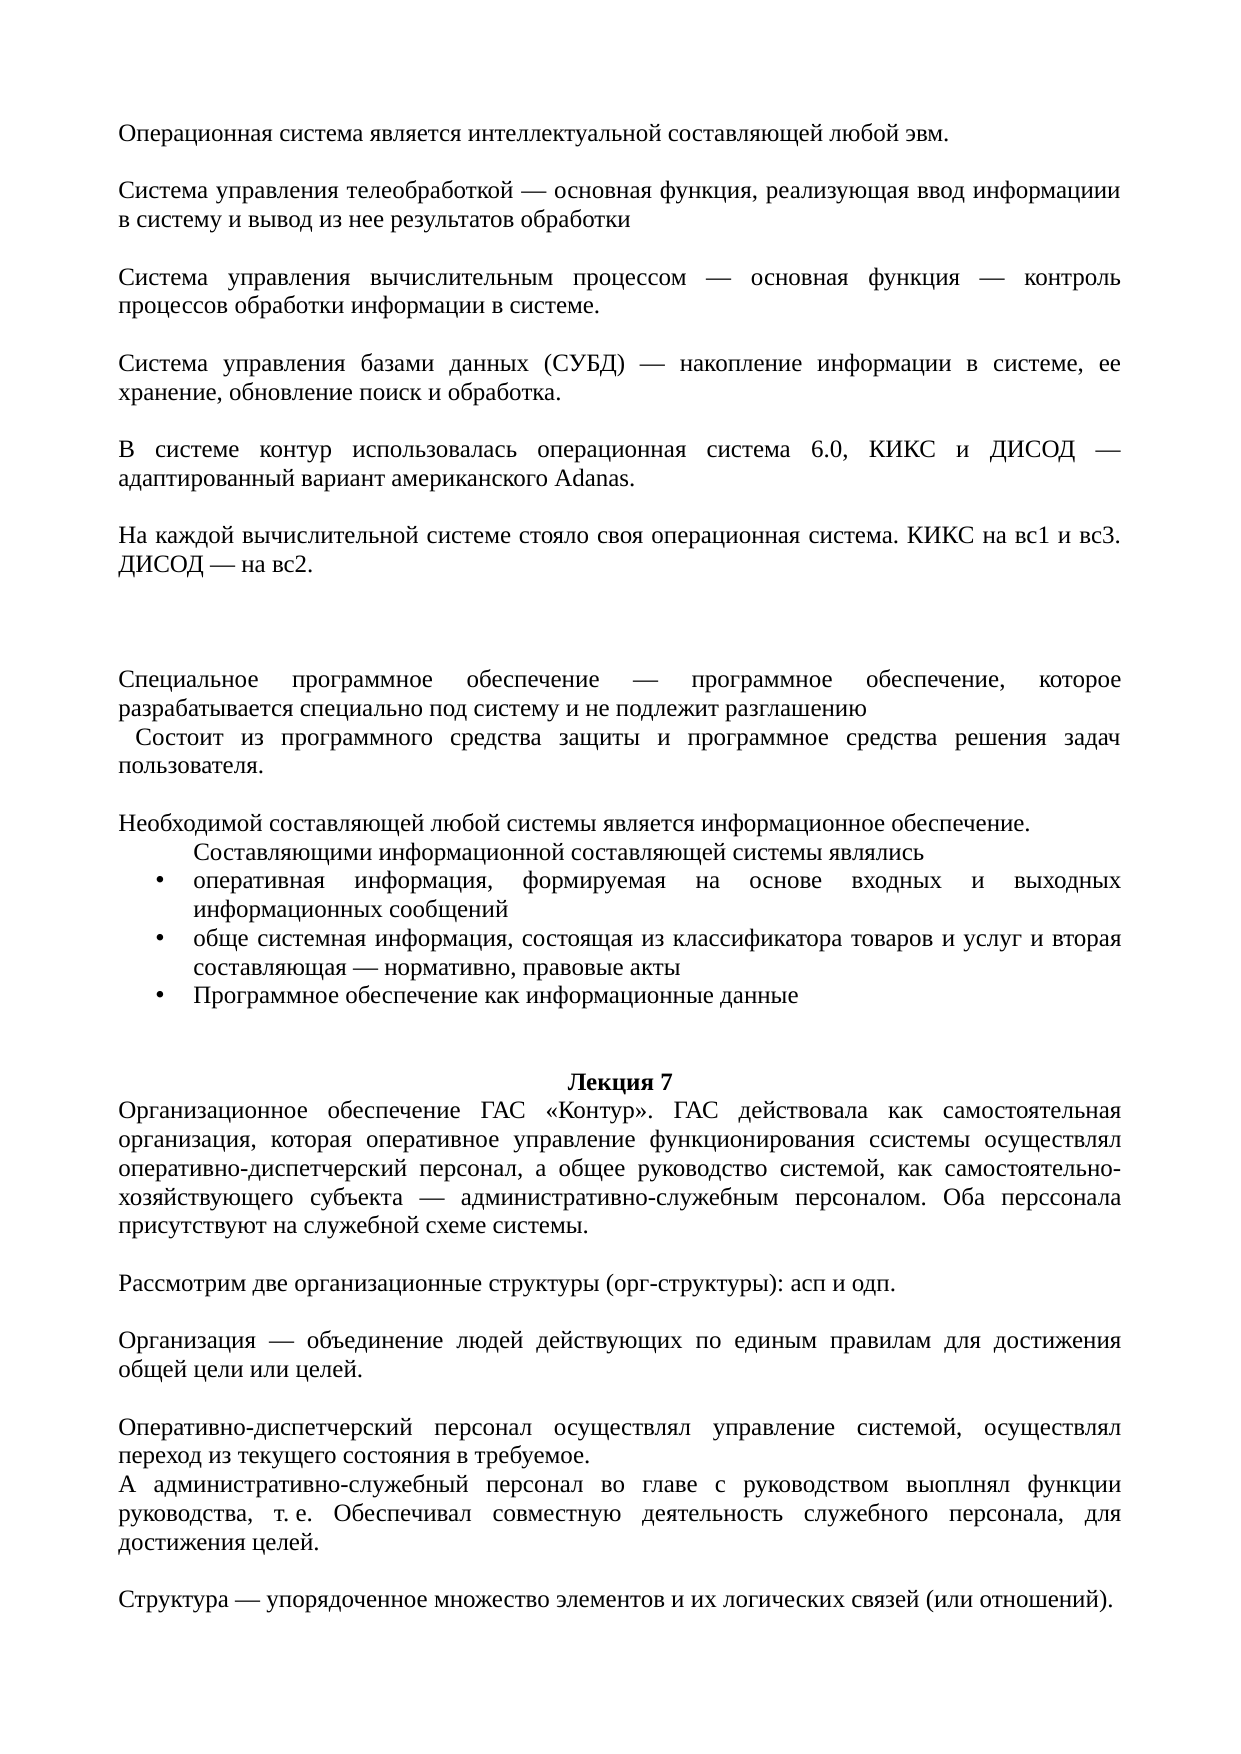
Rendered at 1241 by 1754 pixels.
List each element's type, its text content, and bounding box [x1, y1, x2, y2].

text Система управления вычислительным процессом — основная функция — контроль процессов обработки информации в системе. [118, 262, 1122, 319]
text Система управления телеобработкой — основная функция, реализующая ввод информациии в систему и вывод из нее результатов обработки [118, 176, 1122, 233]
text А административно-служебный персонал во главе с руководством выоплнял функции руководства, т. е. Обеспечивал совместную деятельность служебного персонала, для достижения целей. [118, 1469, 1122, 1556]
text В системе контур использовалась операционная система 6.0, КИКС и ДИСОД — адаптированный вариант американского Adanas. [118, 434, 1122, 492]
text Организационное обеспечение ГАС «Контур». ГАС действовала как самостоятельная организация, которая оперативное управление функционирования ссистемы осуществлял оперативно-диспетчерский персонал, а общее руководство системой, как самостоятельно-хозяйствующего субъекта — административно-служебным персоналом. Оба перссонала присутствуют на служебной схеме системы. [118, 1096, 1122, 1239]
text Система управления базами данных (СУБД) — накопление информации в системе, ее хранение, обновление поиск и обработка. [118, 348, 1122, 406]
list оперативная информация, формируемая на основе входных и выходных информационных сообщений [156, 866, 1122, 923]
text Необходимой составляющей любой системы является информационное обеспечение. [118, 808, 1122, 837]
text Оперативно-диспетчерский персонал осуществлял управление системой, осуществлял переход из текущего состояния в требуемое. [118, 1412, 1122, 1469]
list Составляющими информационной составляющей системы являлись [156, 837, 1122, 866]
text Организация — объединение людей действующих по единым правилам для достижения общей цели или целей. [118, 1326, 1122, 1383]
text Структура — упорядоченное множество элементов и их логических связей (или отношений). [118, 1584, 1122, 1613]
text Специальное программное обеспечение — программное обеспечение, которое разрабатывается специально под систему и не подлежит разглашению [118, 664, 1122, 722]
list Программное обеспечение как информационные данные [156, 981, 1122, 1009]
text Операционная система является интеллектуальной составляющей любой эвм. [118, 118, 1122, 147]
text Лекция 7 [118, 1067, 1122, 1096]
list обще системная информация, состоящая из классификатора товаров и услуг и вторая составляющая — нормативно, правовые акты [156, 923, 1122, 981]
text На каждой вычислительной системе стояло своя операционная система. КИКС на вс1 и вс3. ДИСОД — на вс2. [118, 521, 1122, 578]
text Рассмотрим две организационные структуры (орг-структуры): асп и одп. [118, 1268, 1122, 1297]
text Состоит из программного средства защиты и программное средства решения задач пользователя. [118, 722, 1122, 779]
